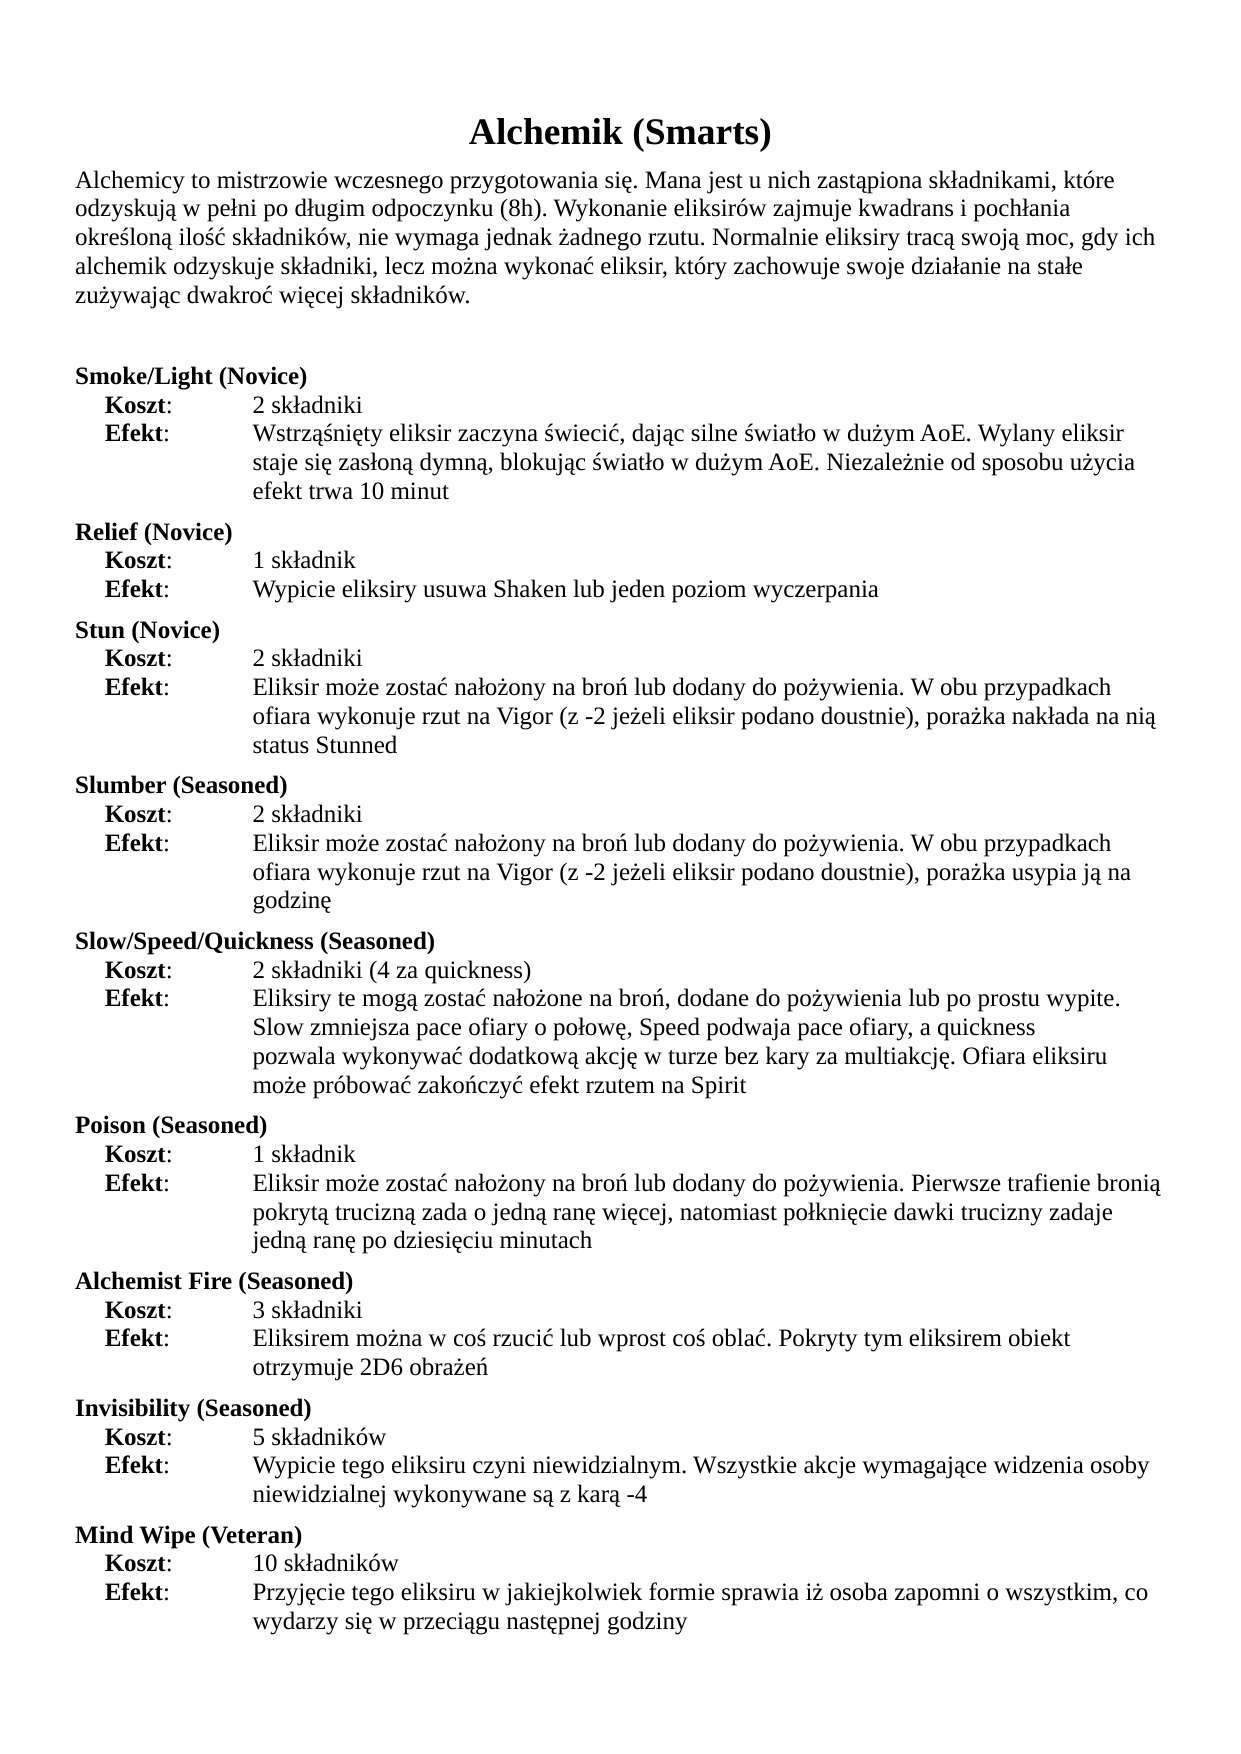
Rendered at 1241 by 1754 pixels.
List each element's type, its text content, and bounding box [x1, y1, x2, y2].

text Mind Wipe (Veteran) Koszt: 10 składników Efekt: Przyjęcie tego eliksiru w jakiejkolwiek formie sprawia iż osoba zapomni o wszystkim, co wydarzy się w przeciągu następnej godziny [75, 1520, 1165, 1635]
text Alchemist Fire (Seasoned) Koszt: 3 składniki Efekt: Eliksirem można w coś rzucić lub wprost coś oblać. Pokryty tym eliksirem obiekt otrzymuje 2D6 obrażeń [75, 1266, 1165, 1381]
text Poison (Seasoned) Koszt: 1 składnik Efekt: Eliksir może zostać nałożony na broń lub dodany do pożywienia. Pierwsze trafienie bronią pokrytą trucizną zada o jedną ranę więcej, natomiast połknięcie dawki trucizny zadaje jedną ranę po dziesięciu minutach [75, 1110, 1165, 1254]
text Relief (Novice) Koszt: 1 składnik Efekt: Wypicie eliksiry usuwa Shaken lub jeden poziom wyczerpania [75, 517, 1165, 603]
text Invisibility (Seasoned) Koszt: 5 składników Efekt: Wypicie tego eliksiru czyni niewidzialnym. Wszystkie akcje wymagające widzenia osoby niewidzialnej wykonywane są z karą -4 [75, 1393, 1165, 1508]
text Alchemicy to mistrzowie wczesnego przygotowania się. Mana jest u nich zastąpiona składnikami, które odzyskują w pełni po długim odpoczynku (8h). Wykonanie eliksirów zajmuje kwadrans i pochłania określoną ilość składników, nie wymaga jednak żadnego rzutu. Normalnie eliksiry tracą swoją moc, gdy ich alchemik odzyskuje składniki, lecz można wykonać eliksir, który zachowuje swoje działanie na stałe zużywając dwakroć więcej składników. [75, 165, 1165, 308]
text Slumber (Seasoned) Koszt: 2 składniki Efekt: Eliksir może zostać nałożony na broń lub dodany do pożywienia. W obu przypadkach ofiara wykonuje rzut na Vigor (z -2 jeżeli eliksir podano doustnie), porażka usypia ją na godzinę [75, 770, 1165, 914]
text Alchemik (Smarts) [75, 110, 1165, 153]
text Smoke/Light (Novice) Koszt: 2 składniki Efekt: Wstrząśnięty eliksir zaczyna świecić, dając silne światło w dużym AoE. Wylany eliksir staje się zasłoną dymną, blokując światło w dużym AoE. Niezależnie od sposobu użycia efekt trwa 10 minut [75, 361, 1165, 505]
text Stun (Novice) Koszt: 2 składniki Efekt: Eliksir może zostać nałożony na broń lub dodany do pożywienia. W obu przypadkach ofiara wykonuje rzut na Vigor (z -2 jeżeli eliksir podano doustnie), porażka nakłada na nią status Stunned [75, 615, 1165, 758]
text Slow/Speed/Quickness (Seasoned) Koszt: 2 składniki (4 za quickness) Efekt: Eliksiry te mogą zostać nałożone na broń, dodane do pożywienia lub po prostu wypite. Slow zmniejsza pace ofiary o połowę, Speed podwaja pace ofiary, a quickness pozwala wykonywać dodatkową akcję w turze bez kary za multiakcję. Ofiara eliksiru może próbować zakończyć efekt rzutem na Spirit [75, 926, 1165, 1098]
